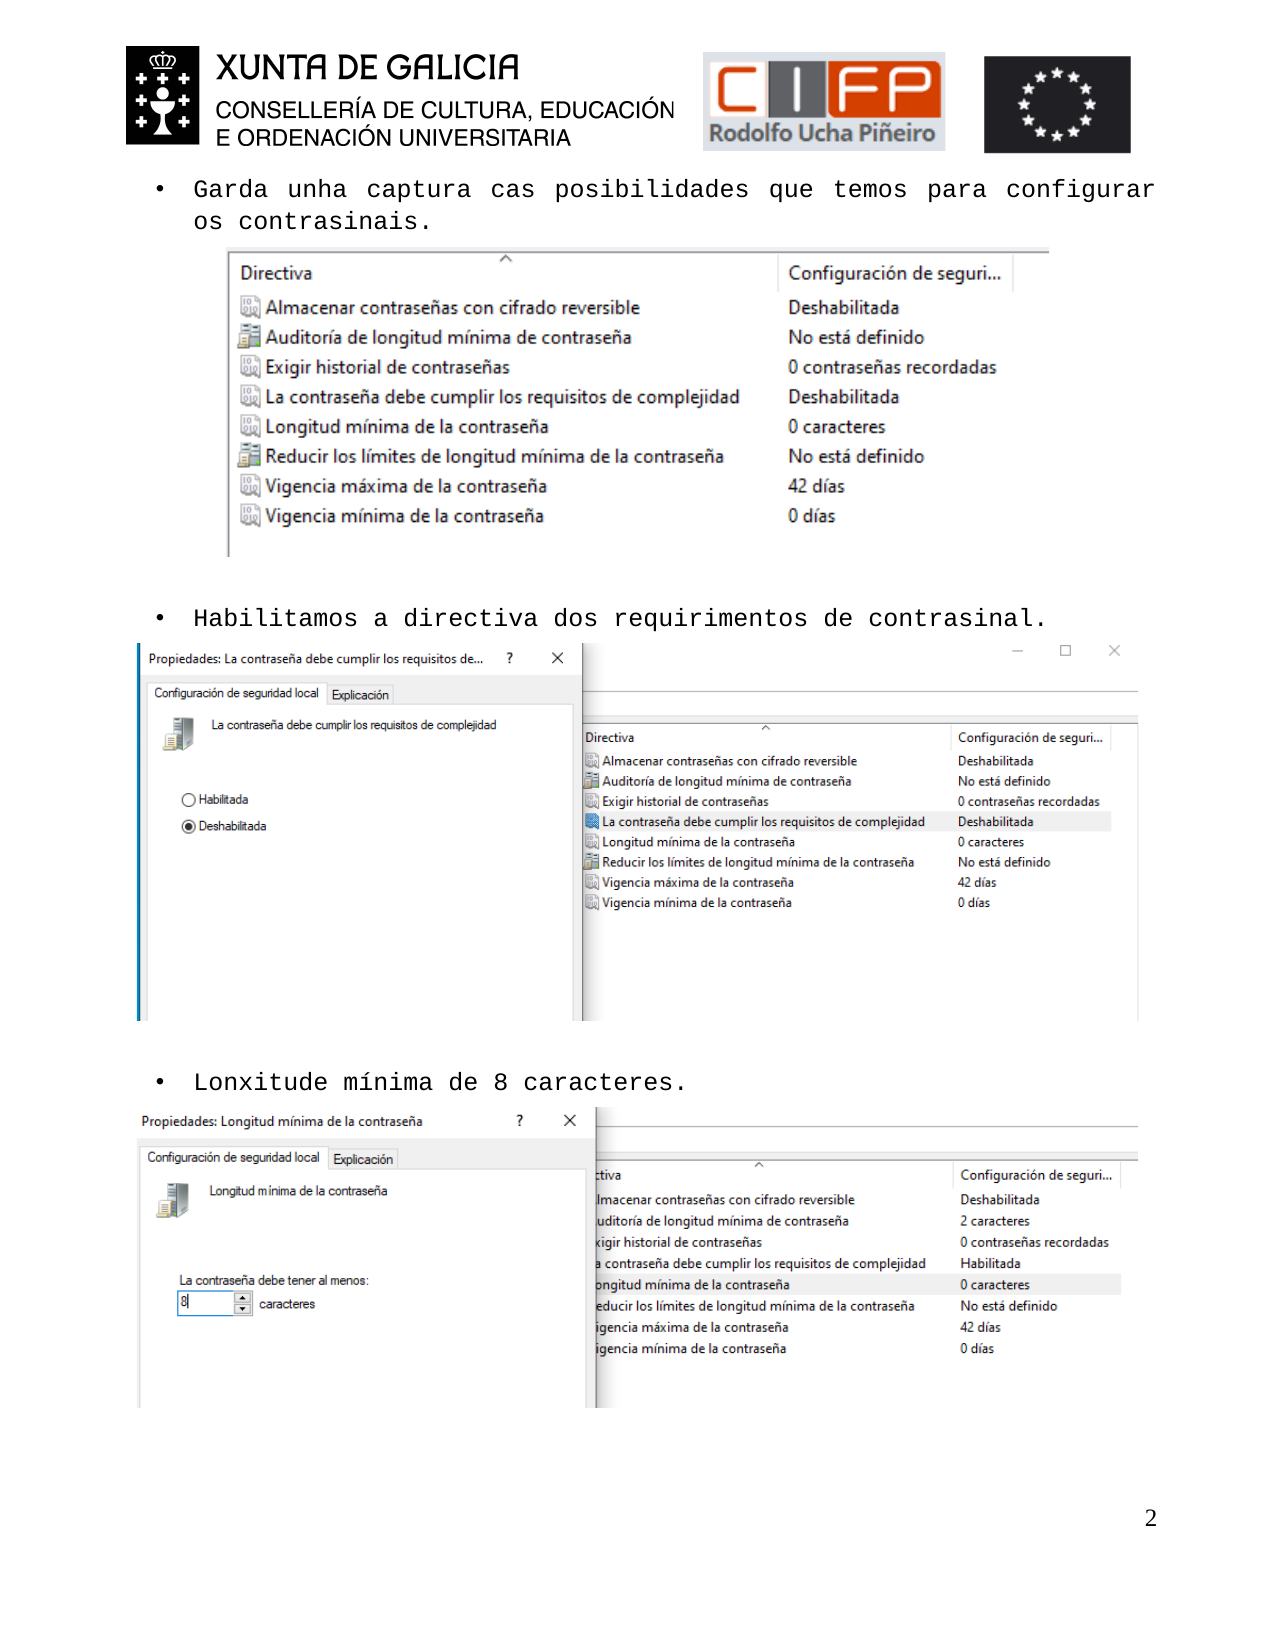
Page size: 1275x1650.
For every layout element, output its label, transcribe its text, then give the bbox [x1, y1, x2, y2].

picture [983, 55, 1134, 155]
picture [703, 52, 946, 151]
picture [126, 46, 674, 146]
list Lonxitude mínima de 8 caracteres. [156, 1069, 1157, 1098]
picture [225, 247, 1050, 557]
list Garda unha captura cas posibilidades que temos para configurar os contrasinais. [156, 176, 1157, 237]
list Habilitamos a directiva dos requirimentos de contrasinal. [156, 605, 1157, 633]
picture [136, 1107, 1139, 1408]
picture [139, 643, 1139, 1021]
